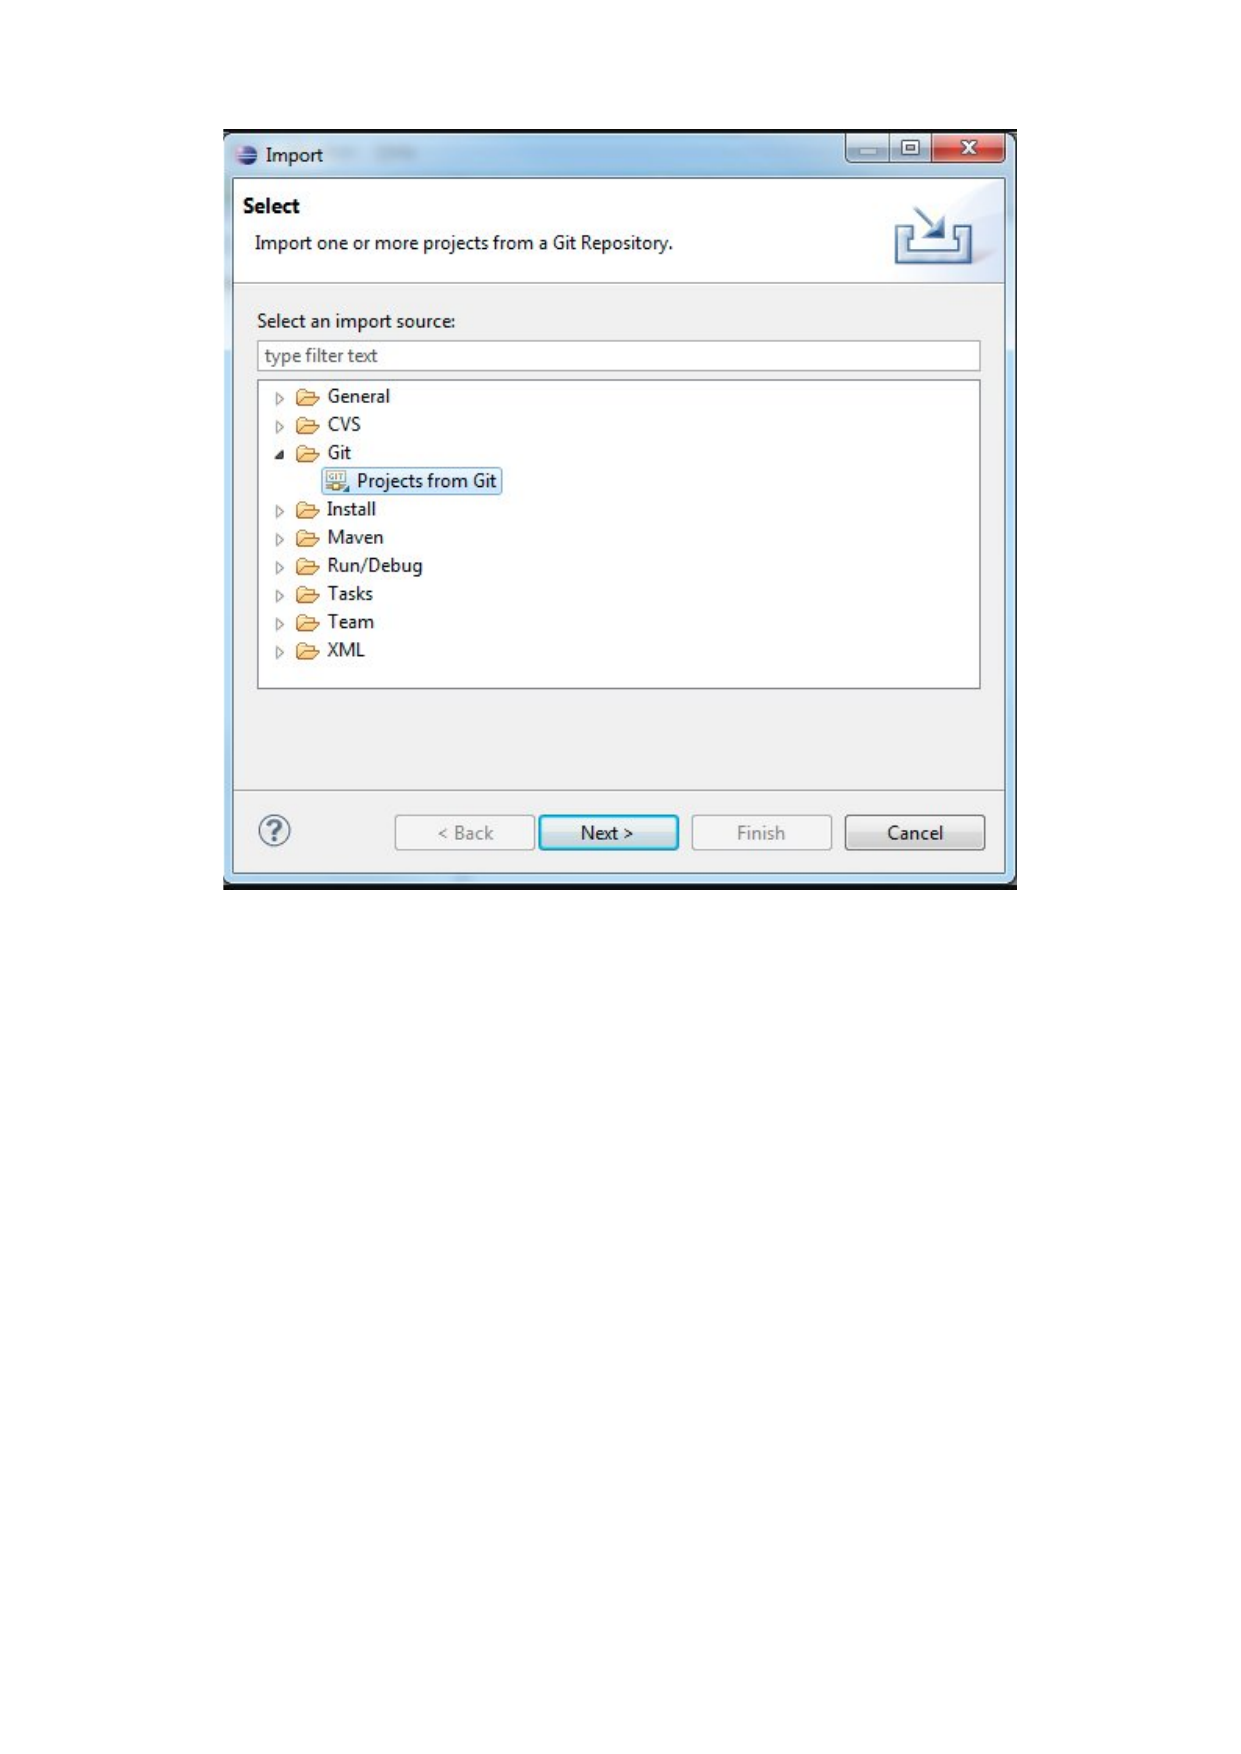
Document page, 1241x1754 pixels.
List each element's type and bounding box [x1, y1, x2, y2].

picture [223, 129, 1017, 890]
